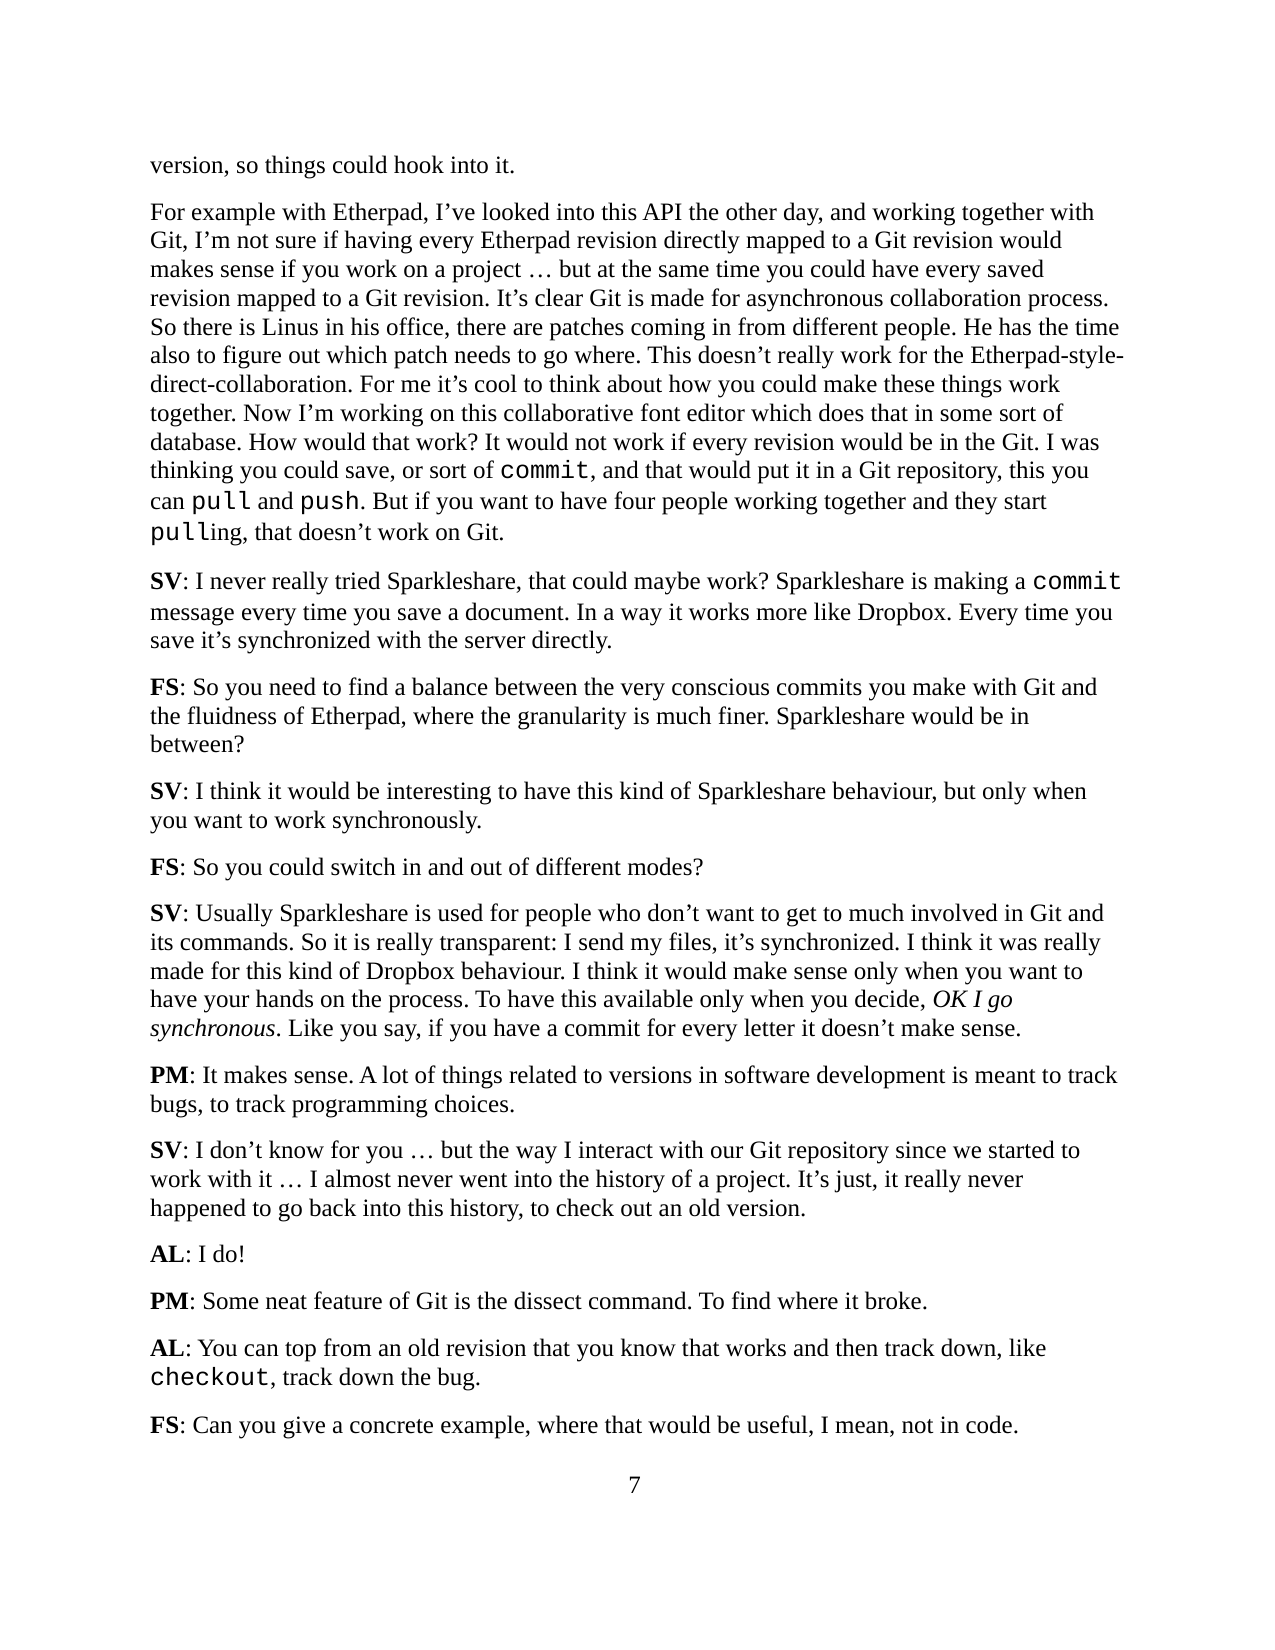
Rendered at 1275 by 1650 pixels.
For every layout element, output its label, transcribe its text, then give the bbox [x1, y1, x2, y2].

text version, so things could hook into it. [150, 150, 1125, 179]
text SV: Usually Sparkleshare is used for people who don’t want to get to much involved in Git and its commands. So it is really transparent: I send my files, it’s synchronized. I think it was really made for this kind of Dropbox behaviour. I think it would make sense only when you want to have your hands on the process. To have this available only when you decide, OK I go synchronous. Like you say, if you have a commit for every letter it doesn’t make sense. [150, 898, 1125, 1042]
text SV: I don’t know for you … but the way I interact with our Git repository since we started to work with it … I almost never went into the history of a project. It’s just, it really never happened to go back into this history, to check out an old version. [150, 1135, 1125, 1222]
text FS: So you need to find a balance between the very conscious commits you make with Git and the fluidness of Etherpad, where the granularity is much finer. Sparkleshare would be in between? [150, 672, 1125, 758]
text AL: I do! [150, 1239, 1125, 1268]
text FS: So you could switch in and out of different modes? [150, 852, 1125, 880]
text SV: I never really tried Sparkleshare, that could maybe work? Sparkleshare is making a commit message every time you save a document. In a way it works more like Dropbox. Every time you save it’s synchronized with the server directly. [150, 566, 1125, 654]
text PM: It makes sense. A lot of things related to versions in software development is meant to track bugs, to track programming choices. [150, 1060, 1125, 1117]
text SV: I think it would be interesting to have this kind of Sparkleshare behaviour, but only when you want to work synchronously. [150, 776, 1125, 834]
text PM: Some neat feature of Git is the dissect command. To find where it broke. [150, 1286, 1125, 1315]
text AL: You can top from an old revision that you know that works and then track down, like checkout, track down the bug. [150, 1333, 1125, 1392]
text FS: Can you give a concrete example, where that would be useful, I mean, not in code. [150, 1410, 1125, 1439]
text For example with Etherpad, I’ve looked into this API the other day, and working together with Git, I’m not sure if having every Etherpad revision directly mapped to a Git revision would makes sense if you work on a project … but at the same time you could have every saved revision mapped to a Git revision. It’s clear Git is made for asynchronous collaboration process. So there is Linus in his office, there are patches coming in from different people. He has the time also to figure out which patch needs to go where. This doesn’t really work for the Etherpad-style-direct-collaboration. For me it’s cool to think about how you could make these things work together. Now I’m working on this collaborative font editor which does that in some sort of database. How would that work? It would not work if every revision would be in the Git. I was thinking you could save, or sort of commit, and that would put it in a Git repository, this you can pull and push. But if you want to have four people working together and they start pulling, that doesn’t work on Git. [150, 197, 1125, 548]
